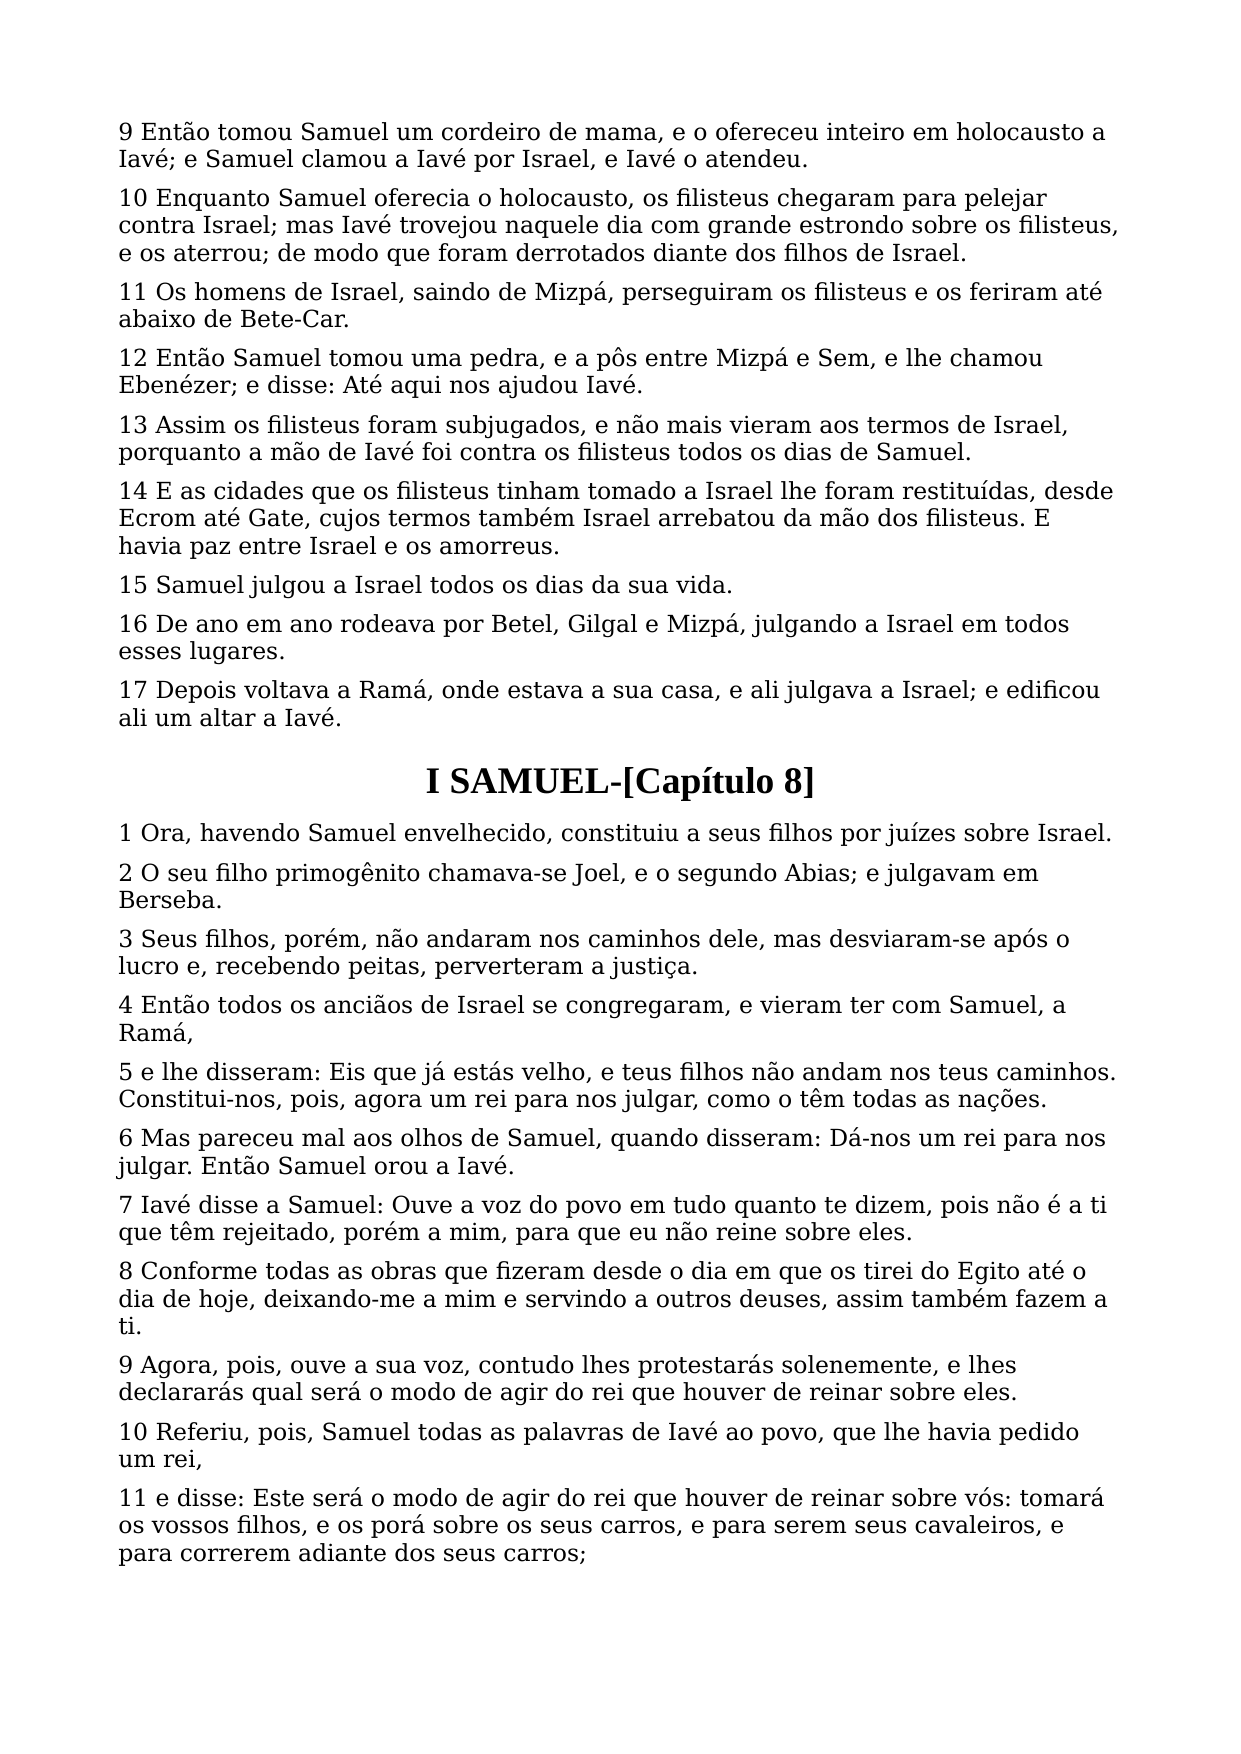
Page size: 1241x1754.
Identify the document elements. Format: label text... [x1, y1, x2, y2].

text 16 De ano em ano rodeava por Betel, Gilgal e Mizpá, julgando a Israel em todos esses lugares. [118, 611, 1122, 665]
text 3 Seus filhos, porém, não andaram nos caminhos dele, mas desviaram-se após o lucro e, recebendo peitas, perverteram a justiça. [118, 926, 1122, 980]
text 8 Conforme todas as obras que fizeram desde o dia em que os tirei do Egito até o dia de hoje, deixando-me a mim e servindo a outros deuses, assim também fazem a ti. [118, 1258, 1122, 1340]
text 2 O seu filho primogênito chamava-se Joel, e o segundo Abias; e julgavam em Berseba. [118, 859, 1122, 914]
text 10 Referiu, pois, Samuel todas as palavras de Iavé ao povo, que lhe havia pedido um rei, [118, 1418, 1122, 1473]
text 11 Os homens de Israel, saindo de Mizpá, perseguiram os filisteus e os feriram até abaixo de Bete-Car. [118, 278, 1122, 333]
text 13 Assim os filisteus foram subjugados, e não mais vieram aos termos de Israel, porquanto a mão de Iavé foi contra os filisteus todos os dias de Samuel. [118, 411, 1122, 466]
text 6 Mas pareceu mal aos olhos de Samuel, quando disseram: Dá-nos um rei para nos julgar. Então Samuel orou a Iavé. [118, 1125, 1122, 1179]
subtitle I SAMUEL-[Capítulo 8] [118, 758, 1122, 802]
text 15 Samuel julgou a Israel todos os dias da sua vida. [118, 571, 1122, 599]
text 4 Então todos os anciãos de Israel se congregaram, e vieram ter com Samuel, a Ramá, [118, 992, 1122, 1047]
text 5 e lhe disseram: Eis que já estás velho, e teus filhos não andam nos teus caminhos. Constitui-nos, pois, agora um rei para nos julgar, como o têm todas as nações. [118, 1058, 1122, 1113]
text 17 Depois voltava a Ramá, onde estava a sua casa, e ali julgava a Israel; e edificou ali um altar a Iavé. [118, 677, 1122, 732]
text 12 Então Samuel tomou uma pedra, e a pôs entre Mizpá e Sem, e lhe chamou Ebenézer; e disse: Até aqui nos ajudou Iavé. [118, 345, 1122, 399]
text 9 Então tomou Samuel um cordeiro de mama, e o ofereceu inteiro em holocausto a Iavé; e Samuel clamou a Iavé por Israel, e Iavé o atendeu. [118, 118, 1122, 173]
text 7 Iavé disse a Samuel: Ouve a voz do povo em tudo quanto te dizem, pois não é a ti que têm rejeitado, porém a mim, para que eu não reine sobre eles. [118, 1191, 1122, 1246]
text 11 e disse: Este será o modo de agir do rei que houver de reinar sobre vós: tomará os vossos filhos, e os porá sobre os seus carros, e para serem seus cavaleiros, e para correrem adiante dos seus carros; [118, 1484, 1122, 1566]
text 9 Agora, pois, ouve a sua voz, contudo lhes protestarás solenemente, e lhes declararás qual será o modo de agir do rei que houver de reinar sobre eles. [118, 1352, 1122, 1406]
text 14 E as cidades que os filisteus tinham tomado a Israel lhe foram restituídas, desde Ecrom até Gate, cujos termos também Israel arrebatou da mão dos filisteus. E havia paz entre Israel e os amorreus. [118, 478, 1122, 559]
text 10 Enquanto Samuel oferecia o holocausto, os filisteus chegaram para pelejar contra Israel; mas Iavé trovejou naquele dia com grande estrondo sobre os filisteus, e os aterrou; de modo que foram derrotados diante dos filhos de Israel. [118, 184, 1122, 266]
text 1 Ora, havendo Samuel envelhecido, constituiu a seus filhos por juízes sobre Israel. [118, 820, 1122, 847]
